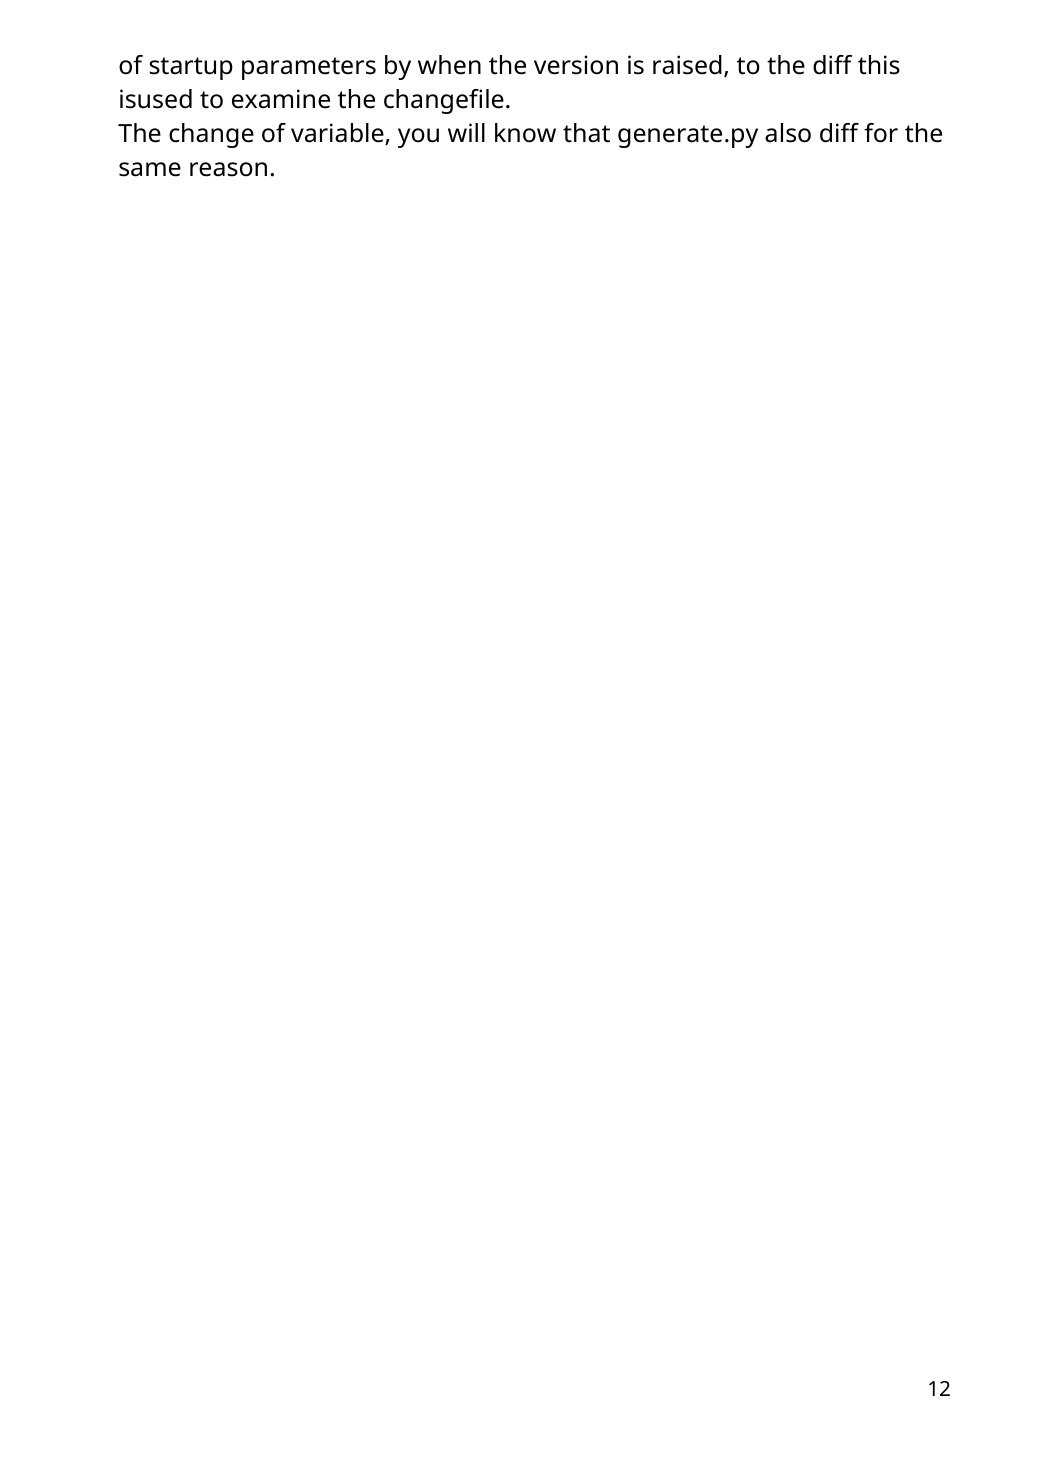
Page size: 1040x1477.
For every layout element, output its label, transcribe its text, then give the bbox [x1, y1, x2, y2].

text of startup parameters by when the version is raised, to the diff this isused to examine the changefile. The change of variable, you will know that generate.py also diff for the same reason. [118, 47, 951, 183]
